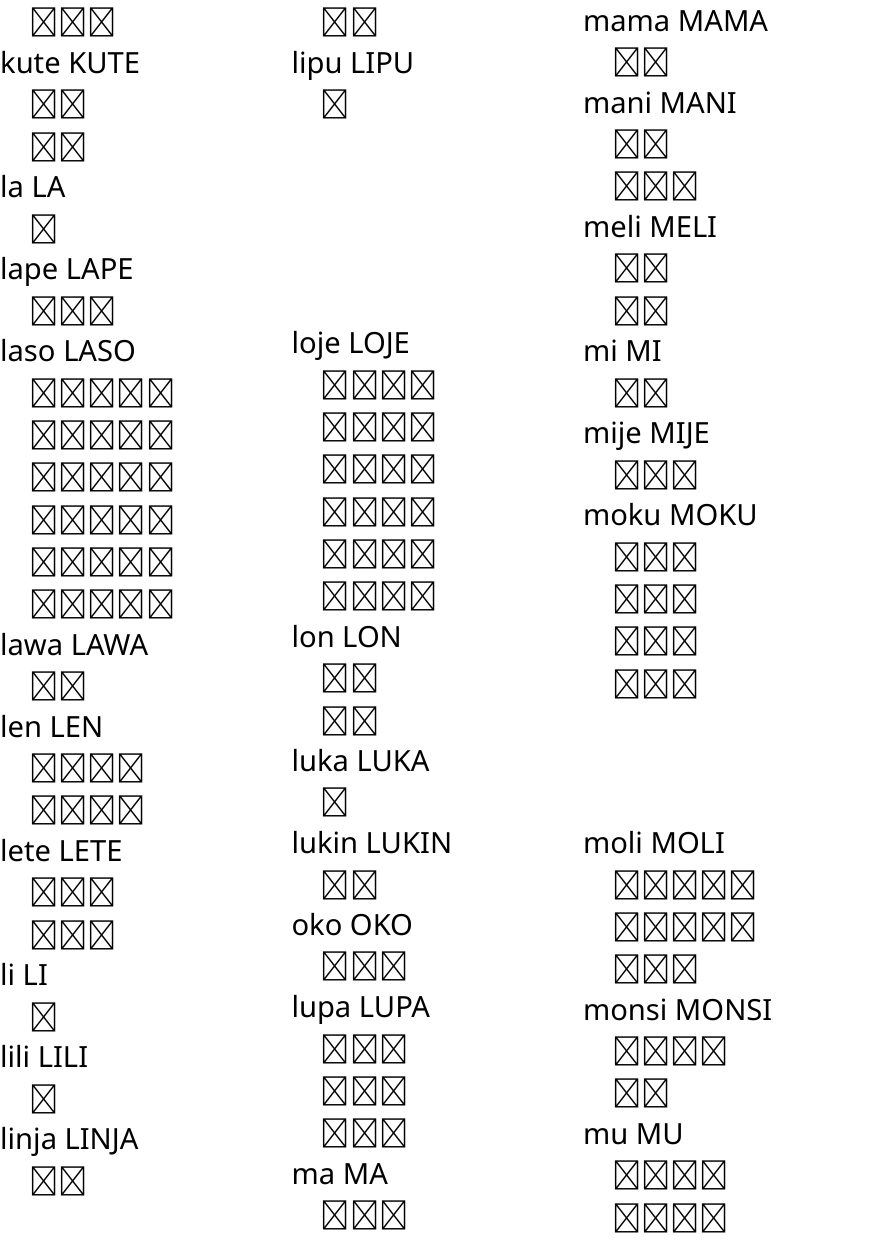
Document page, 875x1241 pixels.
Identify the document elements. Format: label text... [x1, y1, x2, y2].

text 󱲔󱲚󱲐 [583, 534, 874, 576]
text 󱲈󱲈󱲋󱲈 [583, 1153, 874, 1195]
text mu MU [583, 1113, 874, 1153]
text 󱲙󱲈󱲈󱲃󱲚 [0, 412, 291, 455]
text 󱲈󱲈󱲈 [0, 0, 291, 42]
text 󱲚󱲚󱲈 [0, 288, 291, 331]
text 󱲎󱲙󱲙󱲙 [0, 746, 291, 788]
text 󱲙󱲈 [583, 370, 874, 412]
text lape LAPE [0, 248, 291, 288]
text len LEN [0, 706, 291, 746]
text 󱲋󱲚󱲙󱲚 [583, 1029, 874, 1071]
text 󱲂 [0, 1076, 291, 1118]
text 󱲋󱲈 [583, 40, 874, 82]
text 󱲃󱲂󱲚 [0, 912, 291, 954]
text 󱲋󱲉 [0, 124, 291, 167]
text 󱲃 [0, 994, 291, 1036]
text 󱲚󱲈󱲚 [583, 164, 874, 206]
text 󱲈󱲚󱲙 [291, 1193, 583, 1235]
text 󱲃󱲚󱲚󱲔 [291, 532, 583, 574]
text 󱲚󱲃󱲔󱲚 [291, 489, 583, 532]
text 󱲈󱲂󱲃󱲂󱲃 [583, 862, 874, 904]
text 󱲉󱲋 [0, 82, 291, 124]
text 󱲓󱲈 [583, 246, 874, 288]
text moku MOKU [583, 494, 874, 534]
text 󱲈󱲃󱲂󱲃󱲂 [583, 904, 874, 947]
text loje LOJE [291, 323, 583, 362]
text 󱲐󱲔󱲚 [583, 661, 874, 703]
text 󱲐 [291, 780, 583, 822]
text 󱲈󱲈󱲙󱲃󱲚 [0, 370, 291, 412]
text luka LUKA [291, 740, 583, 780]
text 󱲂󱲉󱲋 [291, 944, 583, 986]
text mije MIJE [583, 412, 874, 452]
text 󱲈󱲋 [291, 862, 583, 904]
text mama MAMA [583, 0, 874, 40]
text la LA [0, 167, 291, 206]
text mi MI [583, 331, 874, 370]
text li LI [0, 954, 291, 994]
text mani MANI [583, 82, 874, 122]
text laso LASO [0, 331, 291, 370]
text 󱲎 [291, 82, 583, 124]
text 󱲔󱲚󱲃󱲚 [291, 362, 583, 405]
text lupa LUPA [291, 986, 583, 1026]
text 󱲂󱲚󱲃 [0, 870, 291, 912]
text 󱲈󱲚 [0, 664, 291, 706]
text 󱲙󱲈󱲈󱲚󱲃 [0, 455, 291, 497]
text lili LILI [0, 1036, 291, 1076]
text 󱲃󱲚󱲔󱲚 [291, 447, 583, 489]
text meli MELI [583, 206, 874, 246]
text 󱲚󱲋 [291, 698, 583, 740]
text kute KUTE [0, 42, 291, 82]
text lete LETE [0, 830, 291, 870]
text 󱲃󱲚󱲙󱲈󱲈 [0, 539, 291, 582]
text 󱲋󱲆 [583, 1071, 874, 1113]
text 󱲙󱲙󱲙󱲎 [0, 788, 291, 830]
text moli MOLI [583, 822, 874, 862]
text lukin LUKIN [291, 822, 583, 862]
text 󱲈󱲂󱲃 [583, 947, 874, 989]
text 󱲈󱲋󱲈󱲈 [583, 1195, 874, 1237]
text 󱲚󱲃󱲚󱲔 [291, 574, 583, 616]
text linja LINJA [0, 1118, 291, 1158]
text 󱲙󱲙󱲔 [291, 1111, 583, 1153]
text 󱲈󱲔 [583, 122, 874, 164]
text ma MA [291, 1153, 583, 1193]
text lawa LAWA [0, 624, 291, 664]
text 󱲚󱲔󱲃󱲚 [291, 405, 583, 447]
text 󱲔󱲓 [0, 1158, 291, 1200]
text 󱲃󱲈󱲃 [583, 452, 874, 494]
text 󱲓󱲔 [291, 0, 583, 42]
text 󱲐󱲚󱲔 [583, 619, 874, 661]
text 󱲈󱲓 [583, 288, 874, 331]
text 󱲋󱲚 [291, 656, 583, 698]
text 󱲔󱲙󱲙 [291, 1026, 583, 1068]
text monsi MONSI [583, 989, 874, 1029]
text oko OKO [291, 904, 583, 944]
text lon LON [291, 616, 583, 656]
text lipu LIPU [291, 42, 583, 82]
text 󱲃󱲚󱲈󱲙󱲈 [0, 582, 291, 624]
text 󱲈󱲈󱲙󱲚󱲃 [0, 497, 291, 539]
text 󱲚󱲔󱲐 [583, 576, 874, 619]
text 󱲙󱲔󱲙 [291, 1068, 583, 1111]
text 󱲉 [0, 206, 291, 248]
